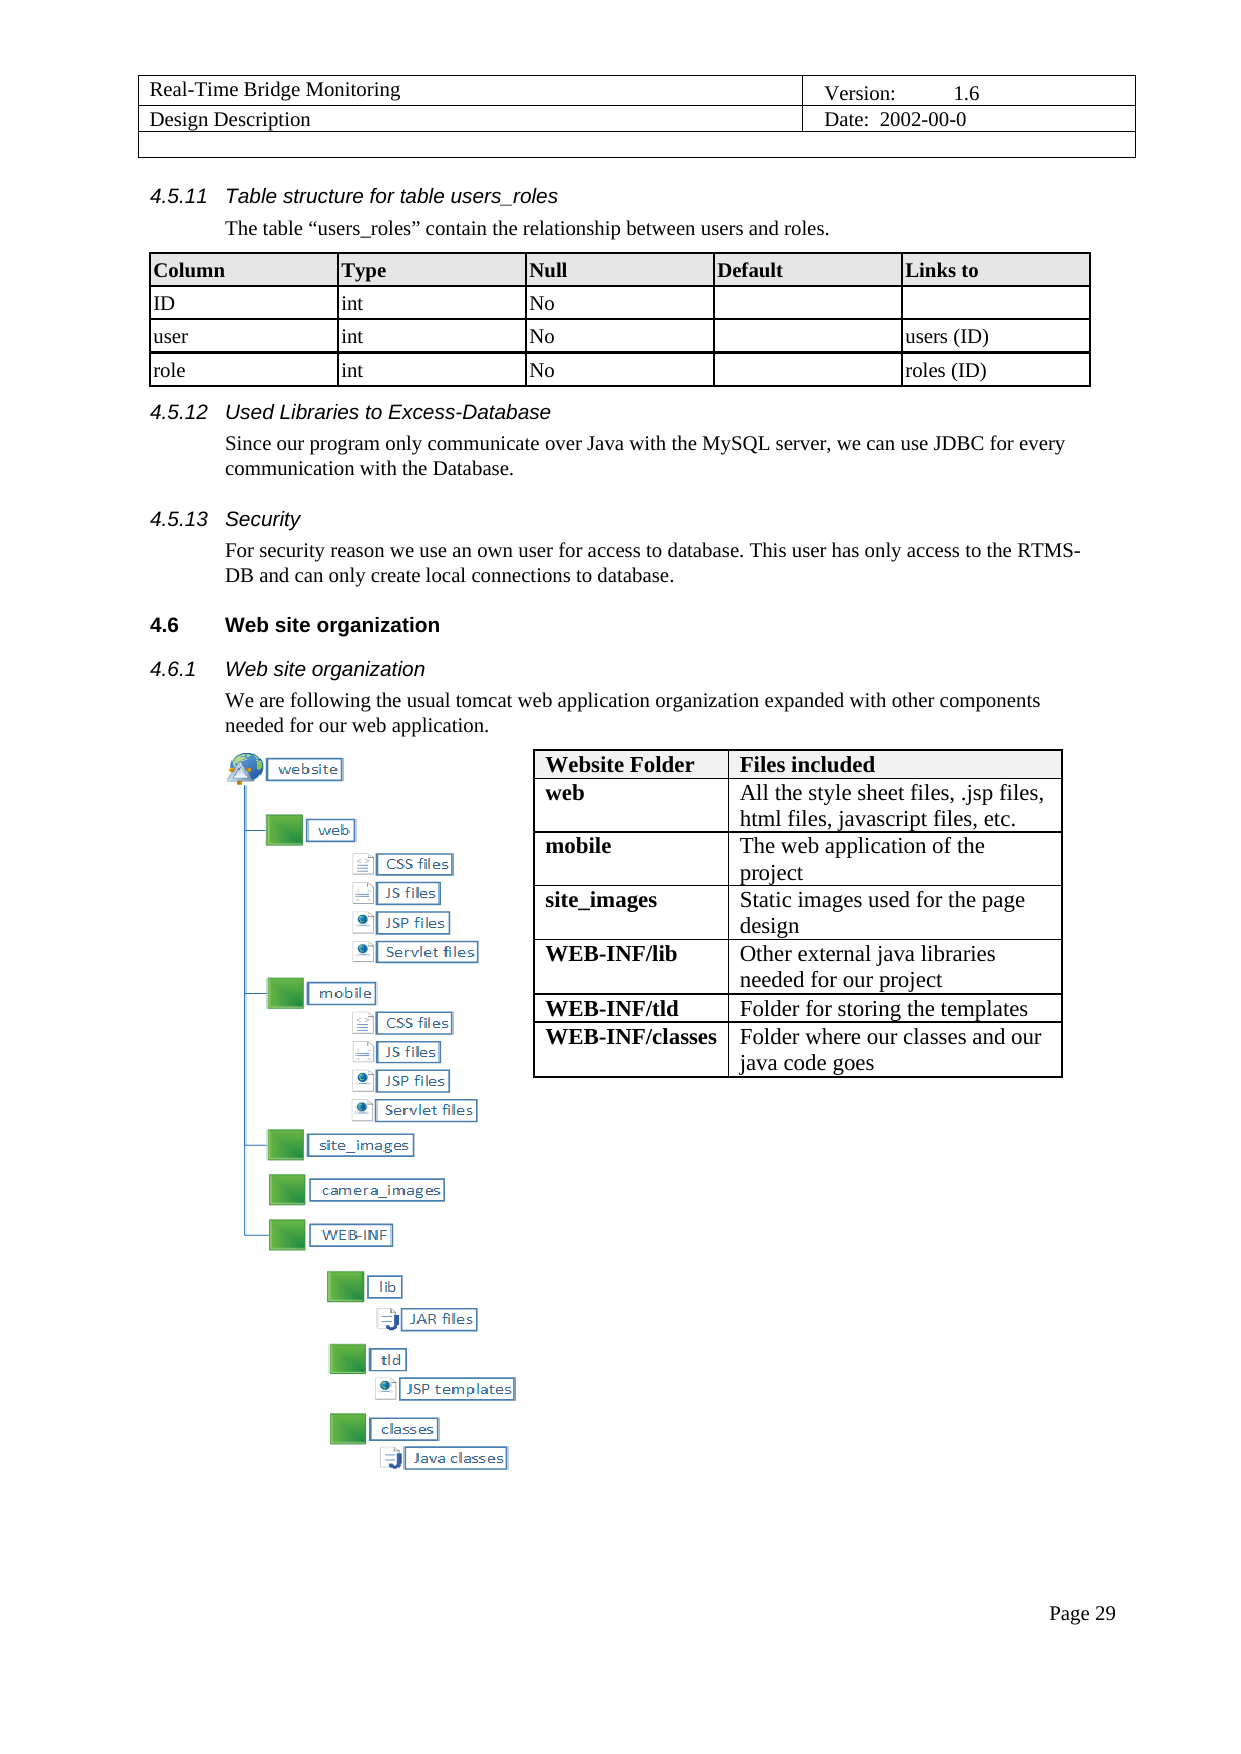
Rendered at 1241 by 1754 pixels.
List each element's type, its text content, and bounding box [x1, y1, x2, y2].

table_cell [903, 287, 1089, 318]
text The table “users_roles” contain the relationship between users and roles. [225, 214, 1090, 239]
table_cell Other external java libraries needed for our project [729, 940, 1061, 993]
table_cell site_images [535, 886, 728, 939]
table_header Null [527, 254, 713, 285]
subtitle Web site organization [150, 655, 1090, 680]
table_cell No [527, 287, 713, 318]
table_cell int [339, 320, 525, 351]
table_cell [715, 287, 901, 318]
table_header Files included [729, 751, 1061, 778]
table_cell [715, 354, 901, 384]
text We are following the usual tomcat web application organization expanded with other components needed for our web application. [225, 687, 1090, 737]
subtitle Security [150, 505, 1090, 530]
table_cell role [151, 354, 337, 384]
table_cell users (ID) [903, 320, 1089, 351]
table_header Links to [903, 254, 1089, 285]
subtitle Used Libraries to Excess-Database [150, 399, 1090, 424]
table_cell [715, 320, 901, 351]
picture [226, 753, 522, 1475]
table_cell user [151, 320, 337, 351]
text Since our program only communicate over Java with the MySQL server, we can use JDBC for every communication with the Database. [225, 430, 1090, 480]
table_cell WEB-INF/classes [535, 1023, 728, 1076]
table_cell int [339, 287, 525, 318]
table_cell web [535, 779, 728, 831]
table_cell roles (ID) [903, 354, 1089, 384]
table_cell int [339, 354, 525, 384]
table_cell The web application of the project [729, 833, 1061, 885]
subtitle Table structure for table users_roles [150, 183, 1090, 208]
table_cell All the style sheet files, .jsp files, html files, javascript files, etc. [729, 779, 1061, 831]
table_header Type [339, 254, 525, 285]
table_cell Folder for storing the templates [729, 995, 1061, 1021]
table_cell No [527, 320, 713, 351]
table_cell WEB-INF/tld [535, 995, 728, 1021]
table_cell Static images used for the page design [729, 886, 1061, 939]
table_header Column [151, 254, 337, 285]
table_cell Folder where our classes and our java code goes [729, 1023, 1061, 1076]
table_cell No [527, 354, 713, 384]
table_cell ID [151, 287, 337, 318]
table_cell WEB-INF/lib [535, 940, 728, 993]
table_header Website Folder [535, 751, 728, 778]
text For security reason we use an own user for access to database. This user has only access to the RTMS-DB and can only create local connections to database. [225, 537, 1090, 587]
table_cell mobile [535, 833, 728, 885]
table_header Default [715, 254, 901, 285]
subtitle Web site organization [150, 612, 1090, 637]
